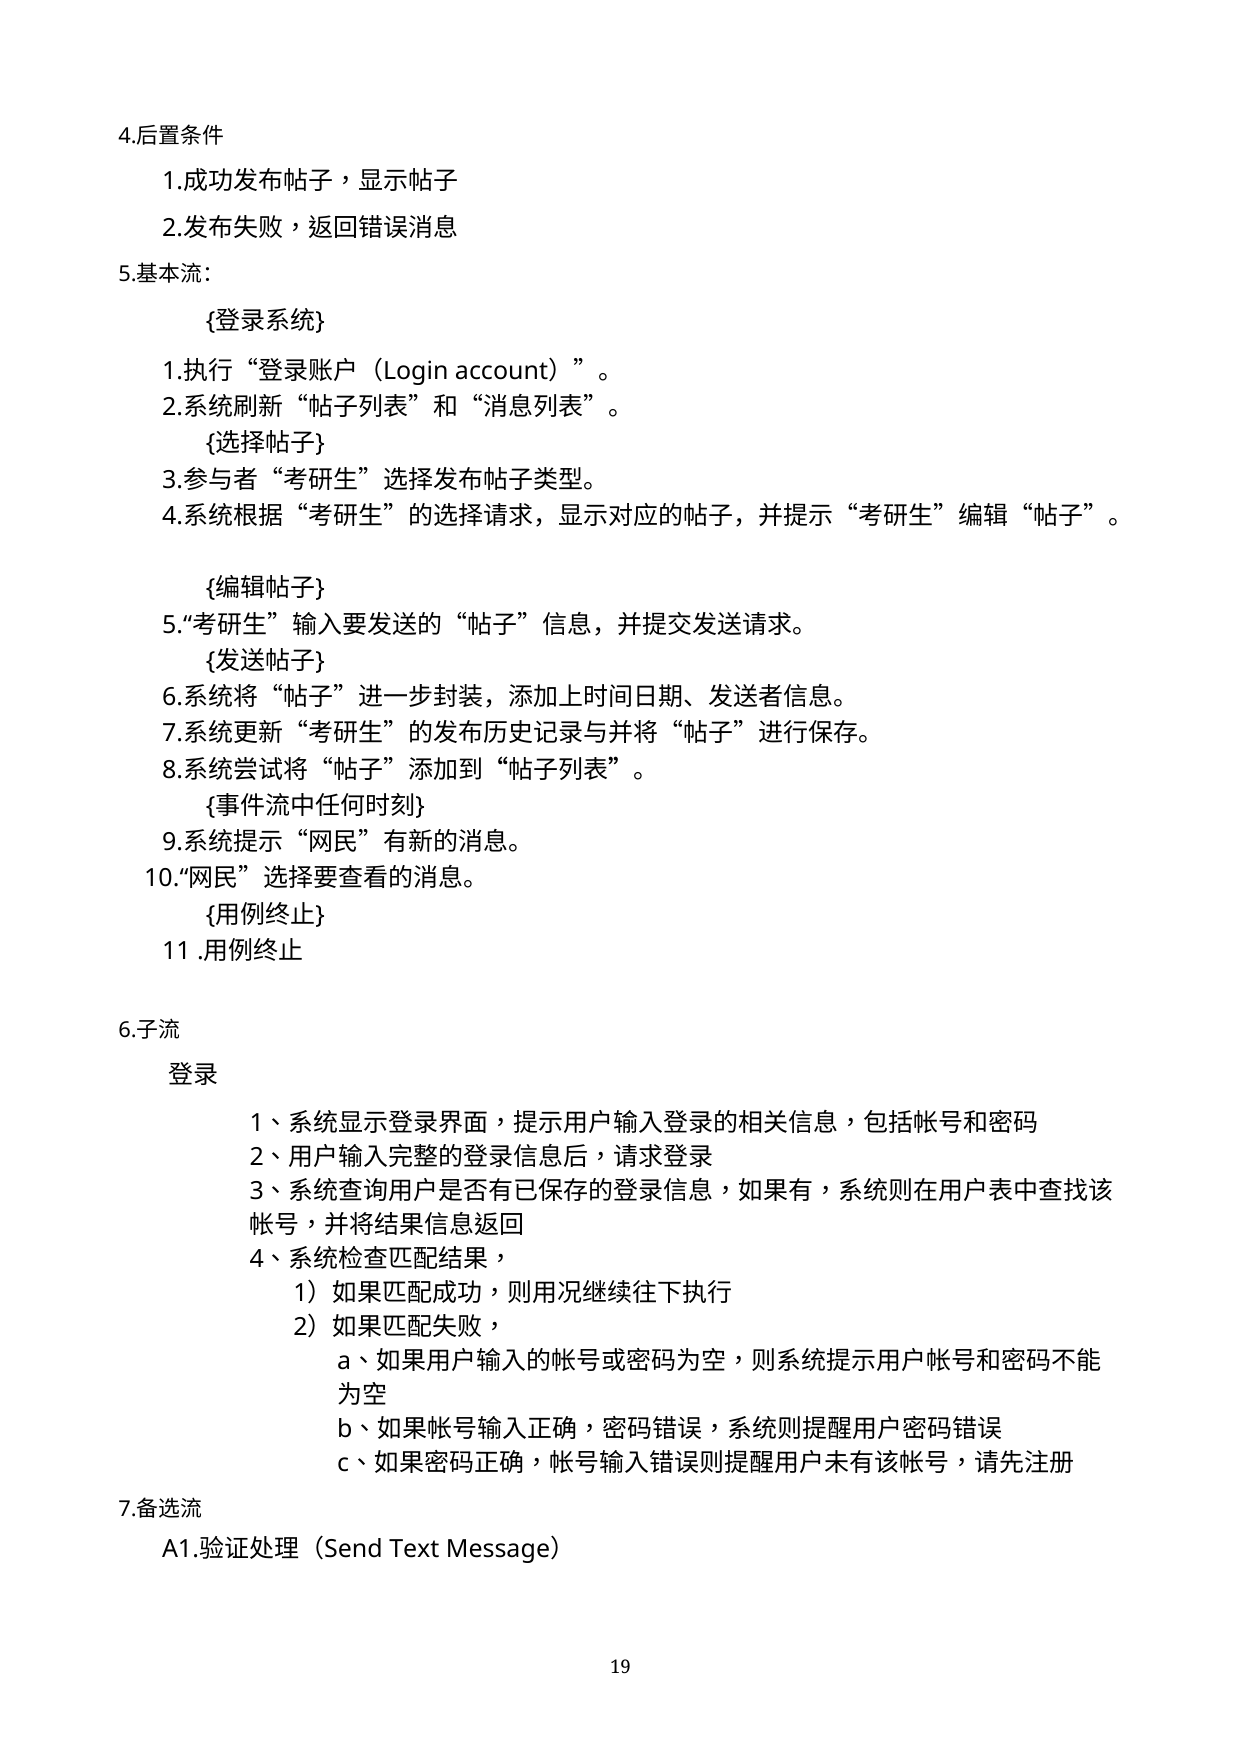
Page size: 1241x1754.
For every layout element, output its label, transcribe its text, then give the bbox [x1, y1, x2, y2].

text 2.系统刷新“帖子列表”和“消息列表”。 [118, 387, 1122, 423]
text 6.系统将“帖子”进一步封装，添加上时间日期、发送者信息。 [118, 677, 1122, 713]
text 9.系统提示“网民”有新的消息。 [118, 822, 1122, 858]
subtitle 4.后置条件 [43, 118, 1122, 150]
text 1.成功发布帖子，显示帖子 [118, 163, 1122, 197]
text 5.“考研生”输入要发送的“帖子”信息，并提交发送请求。 [118, 604, 1122, 640]
text 1、系统显示登录界面，提示用户输入登录的相关信息，包括帐号和密码 [201, 1104, 1122, 1138]
text {选择帖子} [118, 423, 1122, 459]
text {登录系统} [118, 300, 1122, 337]
text {编辑帖子} [118, 568, 1122, 604]
subtitle 7.备选流 [43, 1491, 1122, 1522]
text 7.系统更新“考研生”的发布历史记录与并将“帖子”进行保存。 [118, 713, 1122, 749]
text 11 .用例终止 [118, 930, 1122, 967]
text 2.发布失败，返回错误消息 [118, 210, 1122, 244]
text 10.“网民”选择要查看的消息。 [118, 858, 1122, 894]
text 1）如果匹配成功，则用况继续往下执行 [201, 1274, 1122, 1309]
text A1.验证处理（Send Text Message） [118, 1529, 1122, 1565]
text c、如果密码正确，帐号输入错误则提醒用户未有该帐号，请先注册 [201, 1445, 1122, 1479]
text {发送帖子} [118, 640, 1122, 677]
text 2）如果匹配失败， [201, 1309, 1122, 1343]
text 4、系统检查匹配结果， [201, 1241, 1122, 1274]
text 登录 [118, 1057, 1122, 1091]
text 1.执行“登录账户（Login account）”。 [118, 350, 1122, 387]
text b、如果帐号输入正确，密码错误，系统则提醒用户密码错误 [201, 1411, 1122, 1445]
text {事件流中任何时刻} [118, 785, 1122, 822]
text 4.系统根据“考研生”的选择请求，显示对应的帖子，并提示“考研生”编辑“帖子”。 [118, 495, 1122, 568]
text a、如果用户输入的帐号或密码为空，则系统提示用户帐号和密码不能 为空 [201, 1343, 1122, 1411]
text 2、用户输入完整的登录信息后，请求登录 [201, 1138, 1122, 1172]
text 3、系统查询用户是否有已保存的登录信息，如果有，系统则在用户表中查找该 帐号，并将结果信息返回 [201, 1172, 1122, 1241]
text 3.参与者“考研生”选择发布帖子类型。 [118, 459, 1122, 495]
text {用例终止} [118, 894, 1122, 930]
text 8.系统尝试将“帖子”添加到“帖子列表”。 [118, 749, 1122, 785]
subtitle 6.子流 [43, 1012, 1122, 1044]
subtitle 5.基本流： [43, 256, 1122, 288]
